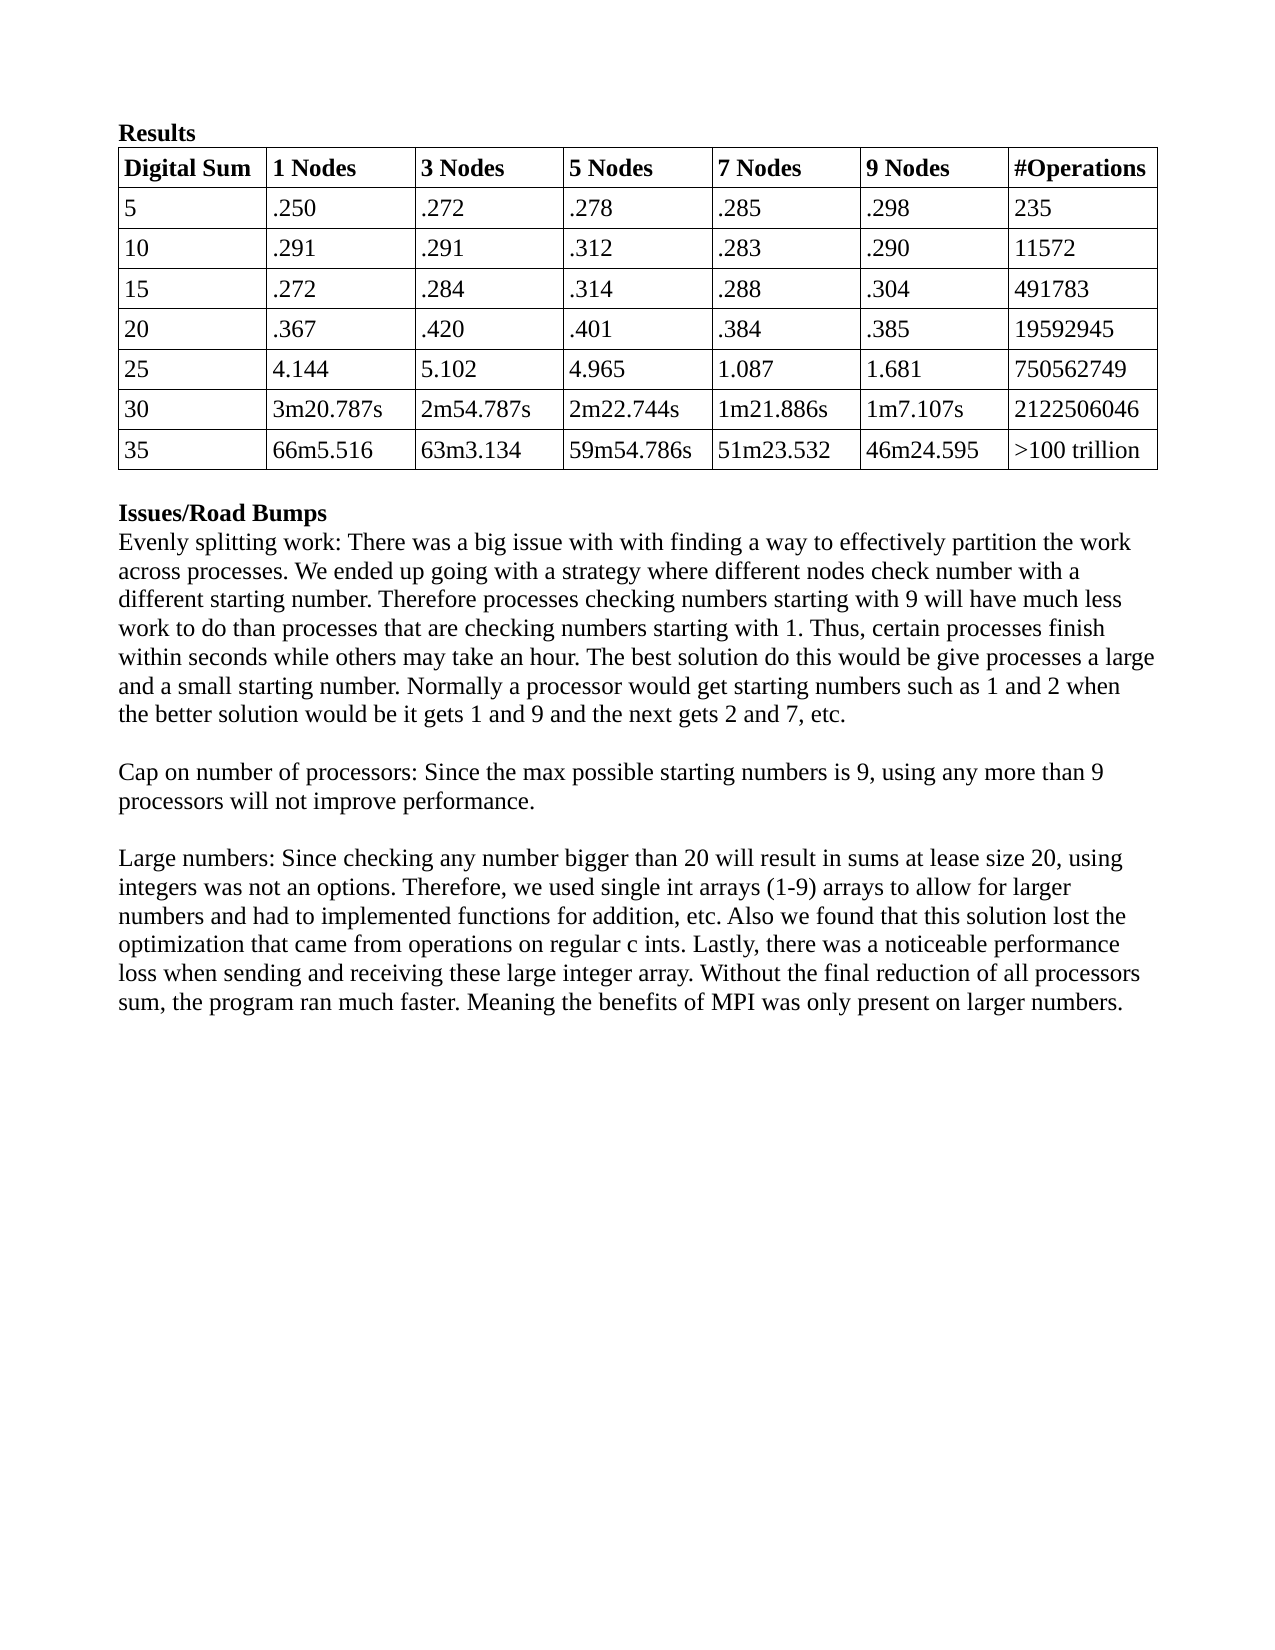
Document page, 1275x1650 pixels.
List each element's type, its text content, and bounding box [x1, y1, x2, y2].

table_cell 1.681 [861, 350, 1008, 389]
table_header 7 Nodes [713, 148, 860, 187]
table_cell 59m54.786s [564, 430, 712, 469]
table_cell 46m24.595 [861, 430, 1008, 469]
table_cell 5 [119, 188, 266, 227]
table_cell 25 [119, 350, 266, 389]
table_cell 2122506046 [1009, 390, 1157, 429]
text Large numbers: Since checking any number bigger than 20 will result in sums at lease size 20, using integers was not an options. Therefore, we used single int arrays (1-9) arrays to allow for larger numbers and had to implemented functions for addition, etc. Also we found that this solution lost the optimization that came from operations on regular c ints. Lastly, there was a noticeable performance loss when sending and receiving these large integer array. Without the final reduction of all processors sum, the program ran much faster. Meaning the benefits of MPI was only present on larger numbers. [118, 843, 1157, 1016]
table_cell 4.965 [564, 350, 712, 389]
table_cell .290 [861, 229, 1008, 268]
table_header 3 Nodes [416, 148, 563, 187]
table_cell .384 [713, 309, 860, 348]
table_cell 2m54.787s [416, 390, 563, 429]
table_cell .272 [267, 269, 415, 308]
table_cell .314 [564, 269, 712, 308]
table_cell 66m5.516 [267, 430, 415, 469]
table_cell .250 [267, 188, 415, 227]
table_cell .367 [267, 309, 415, 348]
table_cell 491783 [1009, 269, 1157, 308]
table_cell .272 [416, 188, 563, 227]
table_cell .278 [564, 188, 712, 227]
table_cell .291 [416, 229, 563, 268]
table_cell >100 trillion [1009, 430, 1157, 469]
table_cell 2m22.744s [564, 390, 712, 429]
table_cell 19592945 [1009, 309, 1157, 348]
table_cell 10 [119, 229, 266, 268]
table_header #Operations [1009, 148, 1157, 187]
table_cell 15 [119, 269, 266, 308]
table_cell .401 [564, 309, 712, 348]
table_cell .283 [713, 229, 860, 268]
text Issues/Road Bumps [118, 498, 1157, 527]
text Results [118, 118, 1157, 147]
table_cell 1m21.886s [713, 390, 860, 429]
table_cell 235 [1009, 188, 1157, 227]
text Cap on number of processors: Since the max possible starting numbers is 9, using any more than 9 processors will not improve performance. [118, 757, 1157, 814]
table_cell 4.144 [267, 350, 415, 389]
table_cell 51m23.532 [713, 430, 860, 469]
table_cell 1m7.107s [861, 390, 1008, 429]
table_cell 35 [119, 430, 266, 469]
table_header Digital Sum [119, 148, 266, 187]
table_cell .312 [564, 229, 712, 268]
table_cell 3m20.787s [267, 390, 415, 429]
table_header 9 Nodes [861, 148, 1008, 187]
table_cell 63m3.134 [416, 430, 563, 469]
table_cell .385 [861, 309, 1008, 348]
table_cell .284 [416, 269, 563, 308]
table_header 5 Nodes [564, 148, 712, 187]
table_cell .420 [416, 309, 563, 348]
table_cell .291 [267, 229, 415, 268]
text Evenly splitting work: There was a big issue with with finding a way to effectively partition the work across processes. We ended up going with a strategy where different nodes check number with a different starting number. Therefore processes checking numbers starting with 9 will have much less work to do than processes that are checking numbers starting with 1. Thus, certain processes finish within seconds while others may take an hour. The best solution do this would be give processes a large and a small starting number. Normally a processor would get starting numbers such as 1 and 2 when the better solution would be it gets 1 and 9 and the next gets 2 and 7, etc. [118, 527, 1157, 728]
table_cell 1.087 [713, 350, 860, 389]
table_cell 750562749 [1009, 350, 1157, 389]
table_header 1 Nodes [267, 148, 415, 187]
table_cell 30 [119, 390, 266, 429]
table_cell .304 [861, 269, 1008, 308]
table_cell .288 [713, 269, 860, 308]
table_cell 11572 [1009, 229, 1157, 268]
table_cell 20 [119, 309, 266, 348]
table_cell 5.102 [416, 350, 563, 389]
table_cell .298 [861, 188, 1008, 227]
table_cell .285 [713, 188, 860, 227]
